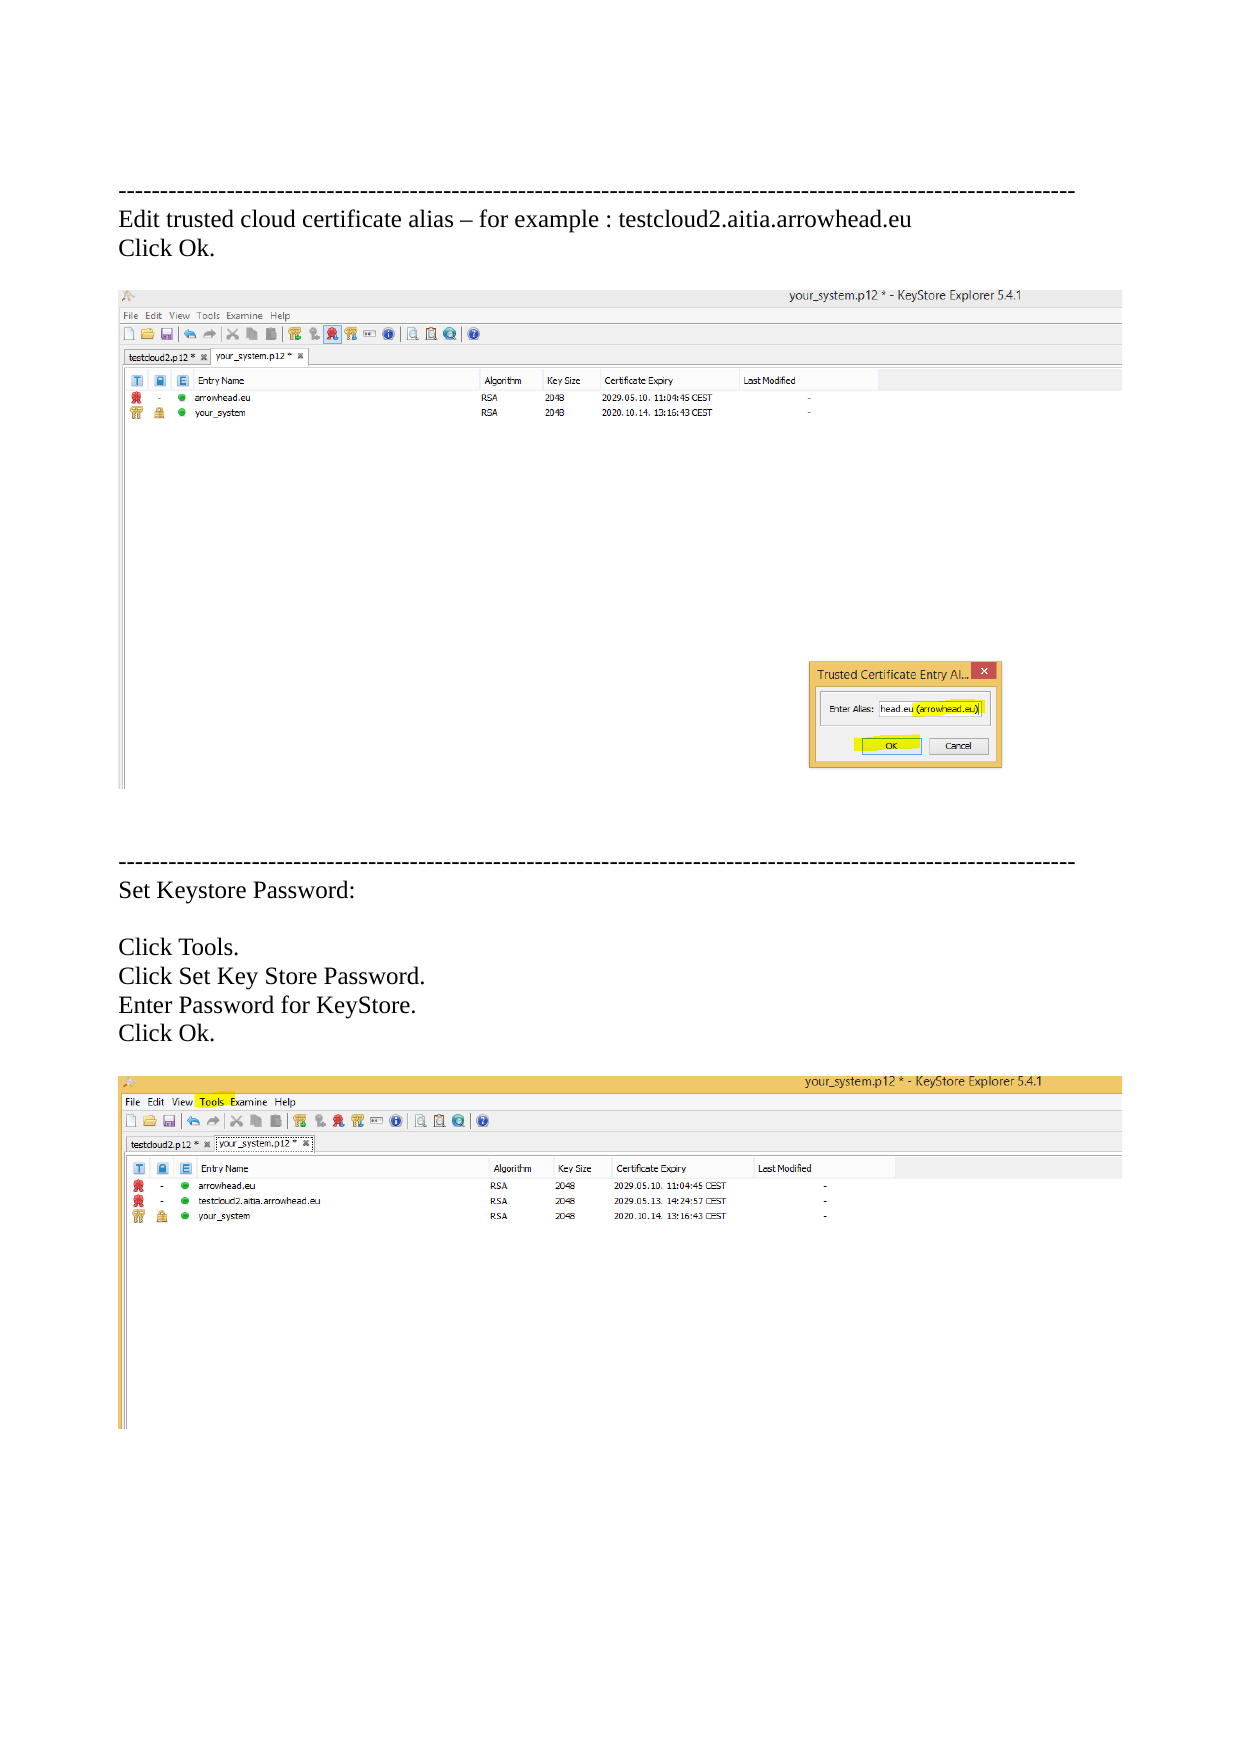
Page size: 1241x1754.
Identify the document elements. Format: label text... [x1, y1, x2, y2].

picture [118, 290, 1123, 789]
text Set Keystore Password: [118, 875, 1122, 903]
text Click Tools. [118, 932, 1122, 961]
text Click Ok. [118, 233, 1122, 262]
text Click Ok. [118, 1018, 1122, 1047]
text Click Set Key Store Password. [118, 961, 1122, 990]
text Enter Password for KeyStore. [118, 990, 1122, 1018]
text ------------------------------------------------------------------------------------------------------------------- [118, 846, 1122, 875]
text ------------------------------------------------------------------------------------------------------------------- [118, 176, 1122, 204]
text Edit trusted cloud certificate alias – for example : testcloud2.aitia.arrowhead.eu [118, 204, 1122, 233]
picture [118, 1076, 1123, 1429]
